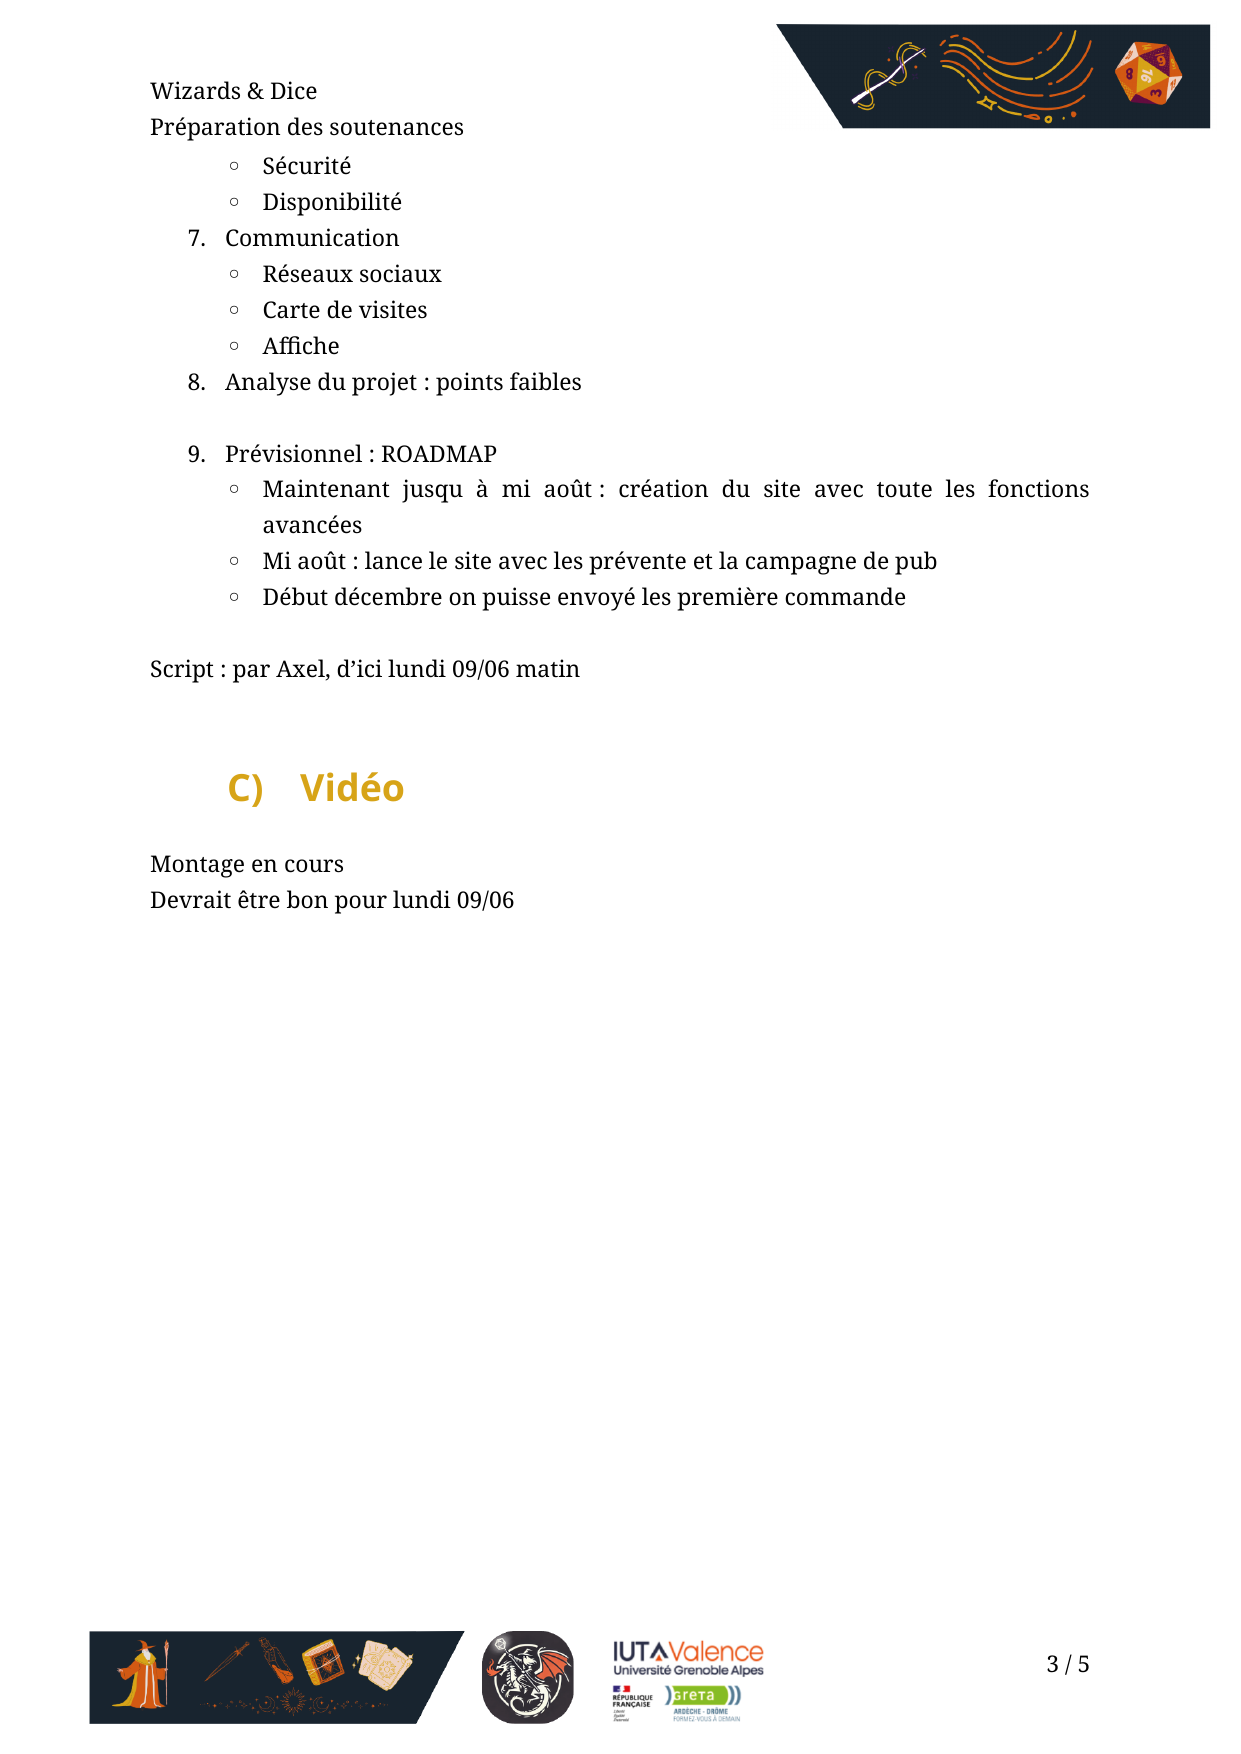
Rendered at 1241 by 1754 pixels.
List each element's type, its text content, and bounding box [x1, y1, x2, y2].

list Début décembre on puisse envoyé les première commande [225, 581, 1090, 612]
picture [81, 1620, 788, 1733]
list Maintenant jusqu à mi août : création du site avec toute les fonctions avancées [225, 473, 1090, 541]
list Analyse du projet : points faibles [187, 366, 1090, 397]
text Devrait être bon pour lundi 09/06 [150, 884, 1090, 915]
list Mi août : lance le site avec les prévente et la campagne de pub [225, 545, 1090, 577]
text Montage en cours [150, 848, 1090, 879]
picture [771, 21, 1218, 131]
list Communication [187, 222, 1090, 253]
list Sécurité [225, 150, 1090, 181]
subtitle Vidéo [227, 761, 1090, 812]
list Prévisionnel : ROADMAP [187, 437, 1090, 469]
list Carte de visites [225, 294, 1090, 325]
list Affiche [225, 330, 1090, 361]
list Réseaux sociaux [225, 258, 1090, 289]
text Script : par Axel, d’ici lundi 09/06 matin [150, 653, 1090, 684]
list Disponibilité [225, 186, 1090, 217]
